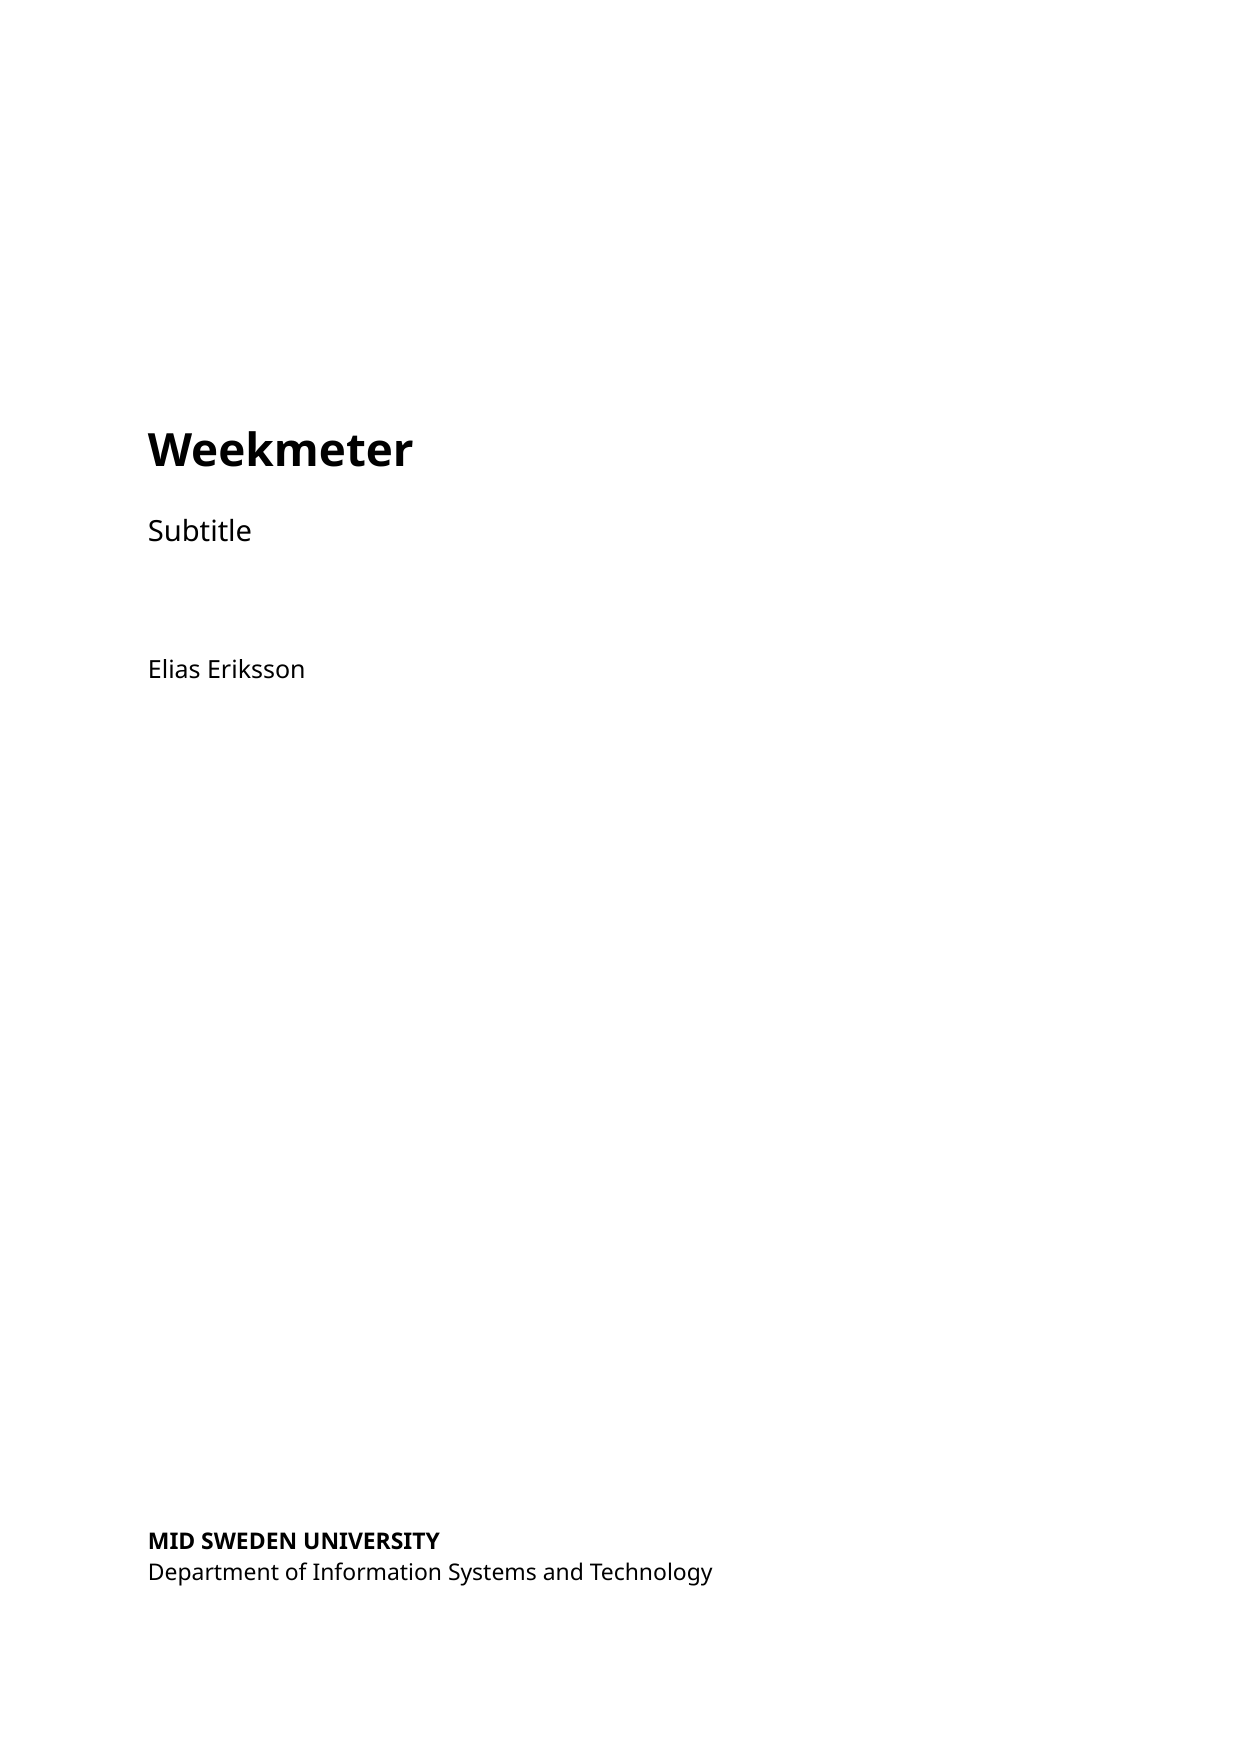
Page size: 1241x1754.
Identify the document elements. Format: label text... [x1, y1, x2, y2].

subtitle Weekmeter [148, 417, 1093, 480]
subtitle Subtitle [148, 510, 1093, 550]
subtitle Elias Eriksson [148, 651, 1093, 685]
text MID SWEDEN UNIVERSITY Department of Information Systems and Technology [148, 1524, 1093, 1587]
